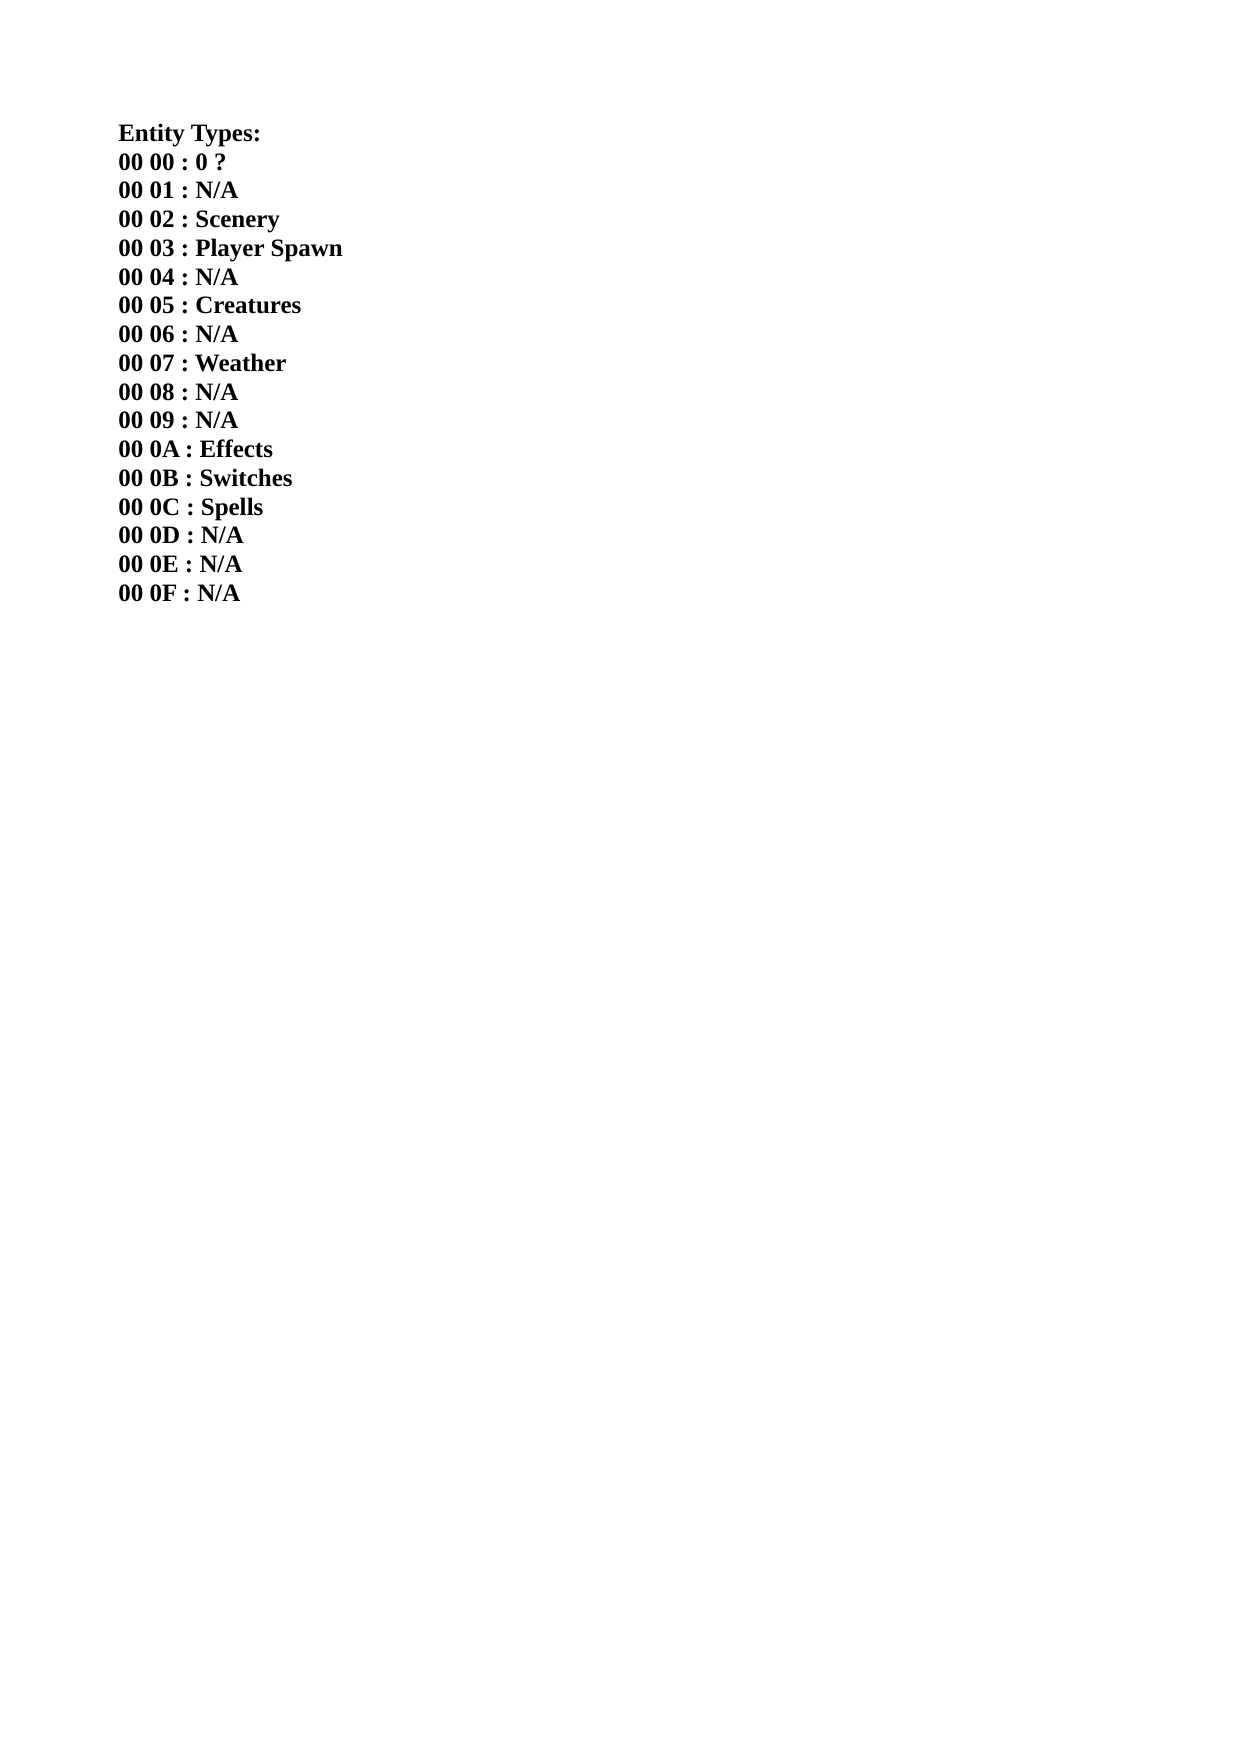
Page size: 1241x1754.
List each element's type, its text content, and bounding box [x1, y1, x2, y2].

text 00 05 : Creatures [118, 291, 1122, 319]
text 00 02 : Scenery [118, 204, 1122, 233]
text 00 06 : N/A [118, 319, 1122, 348]
text 00 0A : Effects [118, 434, 1122, 463]
text 00 0F : N/A [118, 578, 1122, 607]
text 00 0E : N/A [118, 549, 1122, 578]
text 00 01 : N/A [118, 176, 1122, 204]
text 00 09 : N/A [118, 406, 1122, 434]
text Entity Types: [118, 118, 1122, 147]
text 00 0D : N/A [118, 521, 1122, 549]
text 00 0C : Spells [118, 492, 1122, 521]
text 00 0B : Switches [118, 463, 1122, 492]
text 00 07 : Weather [118, 348, 1122, 377]
text 00 03 : Player Spawn [118, 233, 1122, 262]
text 00 04 : N/A [118, 262, 1122, 291]
text 00 00 : 0 ? [118, 147, 1122, 176]
text 00 08 : N/A [118, 377, 1122, 406]
